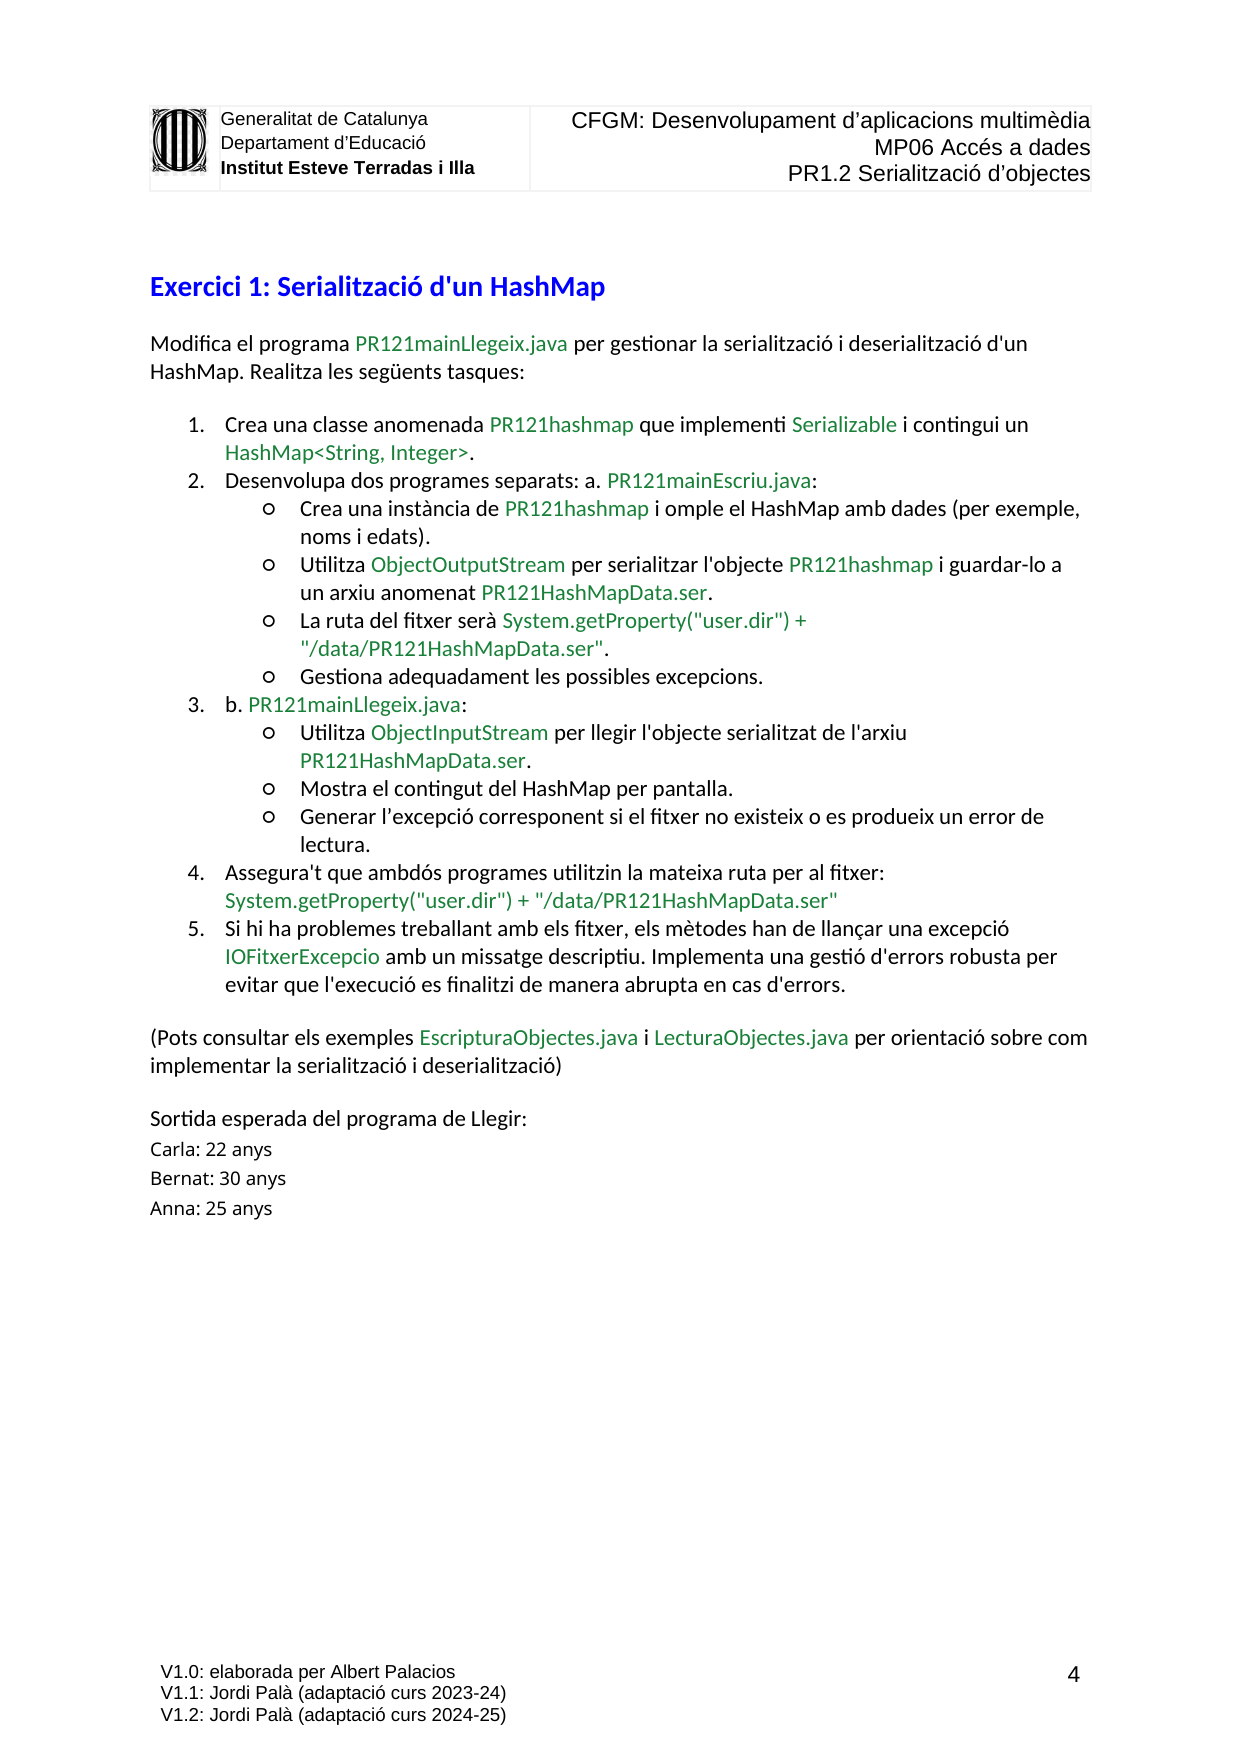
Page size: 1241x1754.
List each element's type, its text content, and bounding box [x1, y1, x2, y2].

text Sortida esperada del programa de Llegir: Carla: 22 anys [150, 1104, 1090, 1162]
text Bernat: 30 anys [150, 1166, 1090, 1191]
list Desenvolupa dos programes separats: a. PR121mainEscriu.java: [187, 466, 1090, 494]
picture [150, 107, 209, 176]
list Gestiona adequadament les possibles excepcions. [262, 662, 1090, 690]
list b. PR121mainLlegeix.java: [187, 690, 1090, 718]
list Crea una instància de PR121hashmap i omple el HashMap amb dades (per exemple, noms i edats). [262, 494, 1090, 550]
list Utilitza ObjectInputStream per llegir l'objecte serialitzat de l'arxiu PR121HashMapData.ser. [262, 718, 1090, 774]
list Mostra el contingut del HashMap per pantalla. [262, 774, 1090, 802]
list Utilitza ObjectOutputStream per serialitzar l'objecte PR121hashmap i guardar-lo a un arxiu anomenat PR121HashMapData.ser. [262, 550, 1090, 606]
list Crea una classe anomenada PR121hashmap que implementi Serializable i contingui un HashMap<String, Integer>. [187, 410, 1090, 466]
list La ruta del fitxer serà System.getProperty("user.dir") + "/data/PR121HashMapData.ser". [262, 606, 1090, 662]
subtitle Exercici 1: Serialització d'un HashMap [150, 268, 1090, 304]
list Generar l’excepció corresponent si el fitxer no existeix o es produeix un error de lectura. [262, 802, 1090, 858]
text (Pots consultar els exemples EscripturaObjectes.java i LecturaObjectes.java per orientació sobre com implementar la serialització i deserialització) [150, 1023, 1090, 1079]
text Anna: 25 anys [150, 1195, 1090, 1220]
list Si hi ha problemes treballant amb els fitxer, els mètodes han de llançar una excepció IOFitxerExcepcio amb un missatge descriptiu. Implementa una gestió d'errors robusta per evitar que l'execució es finalitzi de manera abrupta en cas d'errors. [187, 914, 1090, 998]
text Modifica el programa PR121mainLlegeix.java per gestionar la serialització i deserialització d'un HashMap. Realitza les següents tasques: [150, 329, 1090, 385]
list Assegura't que ambdós programes utilitzin la mateixa ruta per al fitxer: System.getProperty("user.dir") + "/data/PR121HashMapData.ser" [187, 858, 1090, 914]
